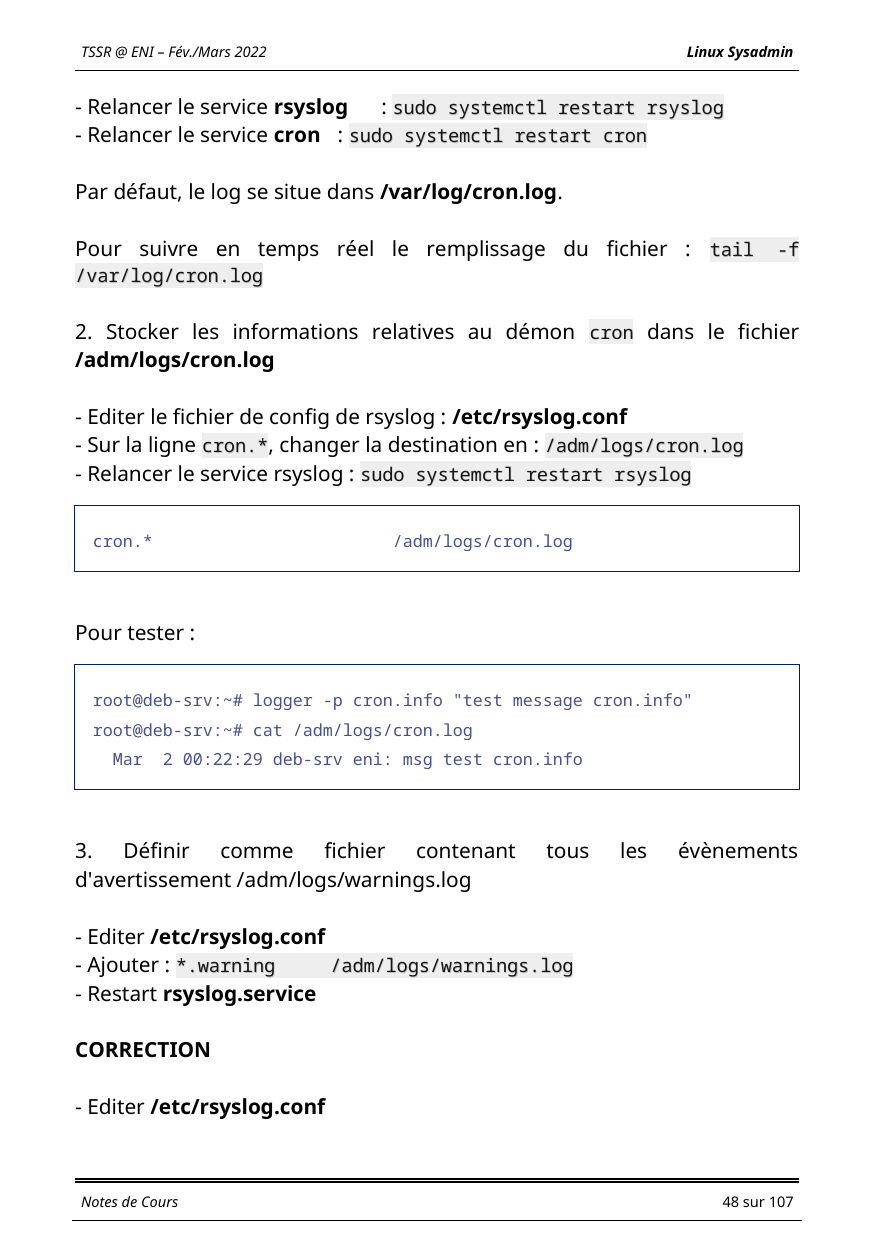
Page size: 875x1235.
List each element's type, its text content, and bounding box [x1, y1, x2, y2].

text - Editer le fichier de config de rsyslog : /etc/rsyslog.conf [75, 402, 799, 431]
text root@deb-srv:~# logger -p cron.info "test message cron.info" [75, 665, 799, 694]
text cron.* /adm/logs/cron.log [75, 506, 799, 571]
text - Relancer le service rsyslog : sudo systemctl restart rsyslog [75, 92, 799, 121]
text 2. Stocker les informations relatives au démon cron dans le fichier /adm/logs/cron.log [75, 317, 799, 374]
text - Sur la ligne cron.*, changer la destination en : /adm/logs/cron.log [75, 431, 799, 459]
text Par défaut, le log se situe dans /var/log/cron.log. [75, 177, 799, 206]
text 3. Définir comme fichier contenant tous les évènements d'avertissement /adm/logs/warnings.log [75, 836, 799, 893]
text - Relancer le service rsyslog : sudo systemctl restart rsyslog [75, 459, 799, 487]
text - Ajouter : *.warning /adm/logs/warnings.log [75, 950, 799, 979]
text Mar 2 00:22:29 deb-srv eni: msg test cron.info [75, 723, 799, 789]
text - Editer /etc/rsyslog.conf [75, 1092, 799, 1121]
text - Relancer le service cron : sudo systemctl restart cron [75, 121, 799, 149]
text root@deb-srv:~# cat /adm/logs/cron.log [75, 694, 799, 723]
text - Editer /etc/rsyslog.conf [75, 922, 799, 950]
text CORRECTION [75, 1036, 799, 1064]
text - Restart rsyslog.service [75, 979, 799, 1007]
text Pour suivre en temps réel le remplissage du fichier : tail -f /var/log/cron.log [75, 234, 799, 288]
text Pour tester : [75, 618, 799, 647]
